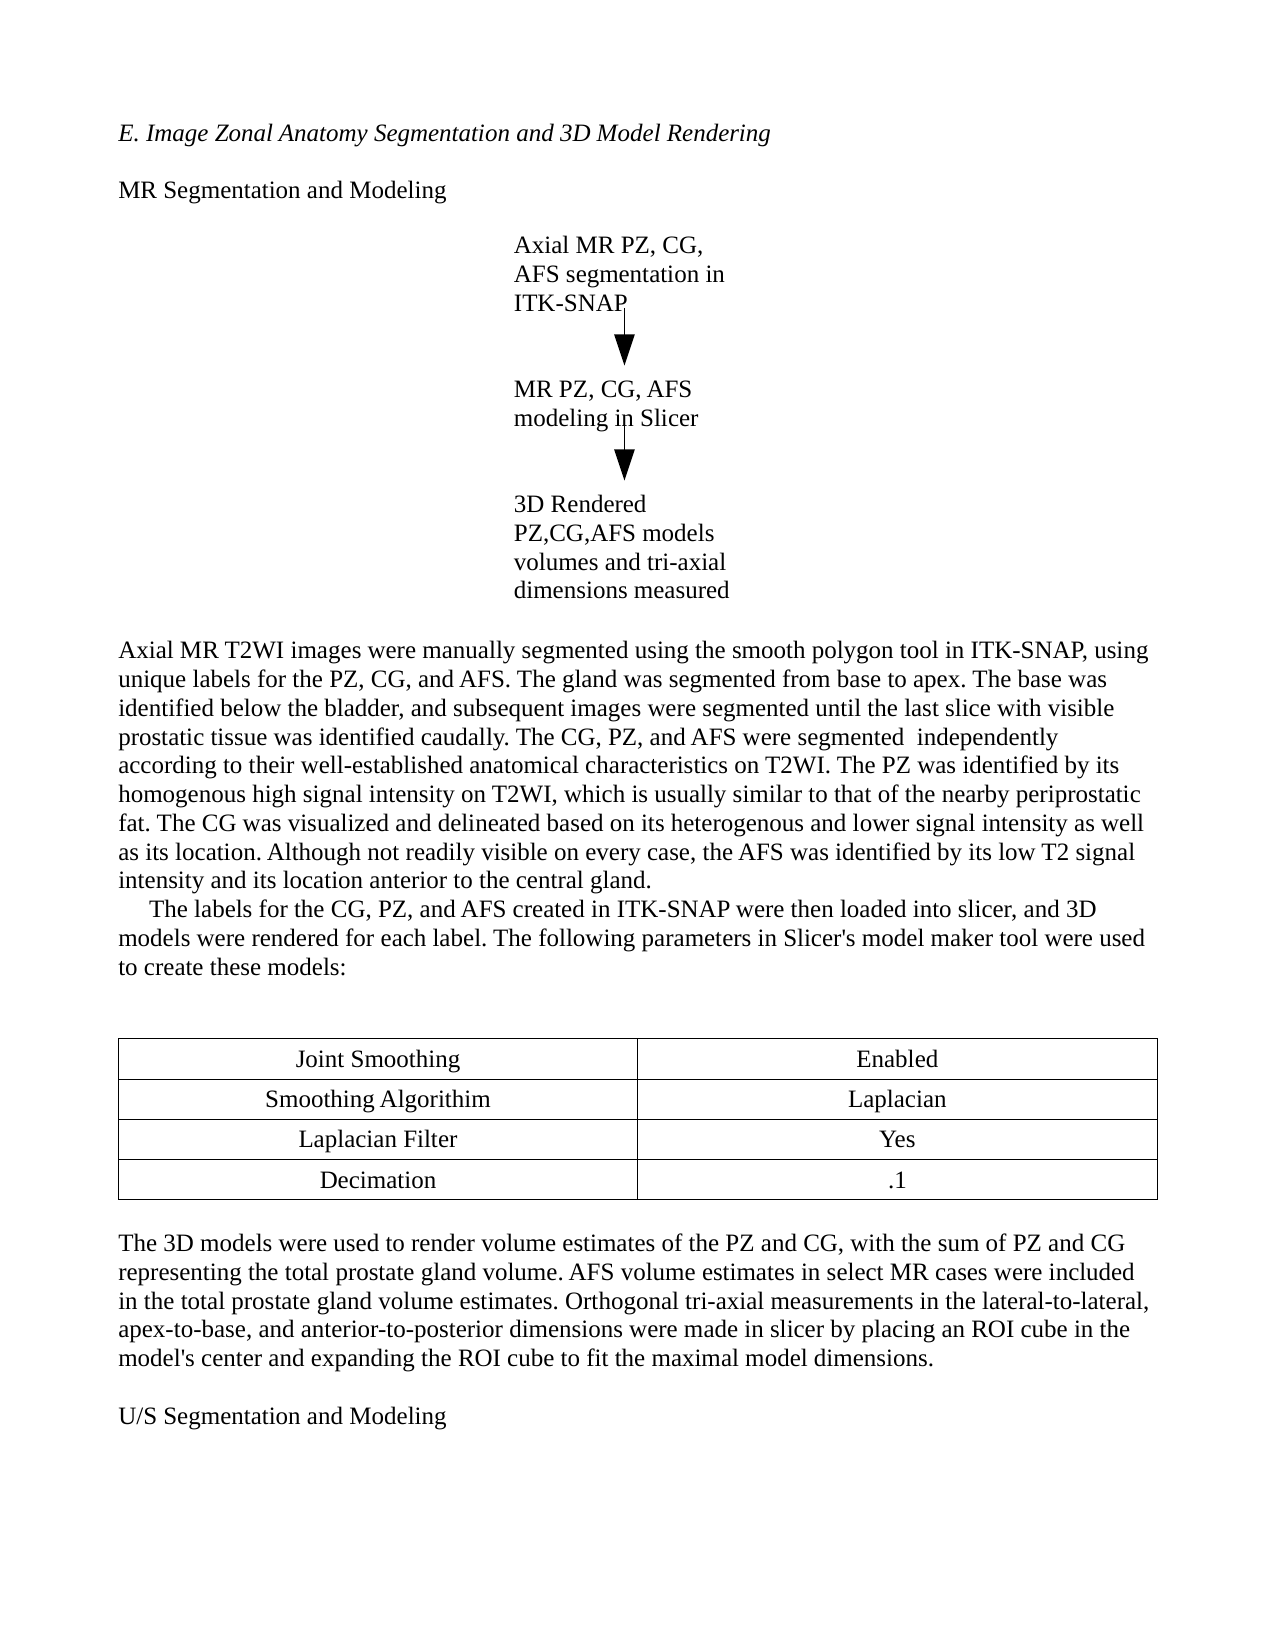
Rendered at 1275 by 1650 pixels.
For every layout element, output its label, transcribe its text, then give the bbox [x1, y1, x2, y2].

text 3D Rendered PZ,CG,AFS models volumes and tri-axial dimensions measured [514, 489, 742, 604]
table_header Enabled [638, 1039, 1157, 1078]
text Axial MR T2WI images were manually segmented using the smooth polygon tool in ITK-SNAP, using unique labels for the PZ, CG, and AFS. The gland was segmented from base to apex. The base was identified below the bladder, and subsequent images were segmented until the last slice with visible prostatic tissue was identified caudally. The CG, PZ, and AFS were segmented independently according to their well-established anatomical characteristics on T2WI. The PZ was identified by its homogenous high signal intensity on T2WI, which is usually similar to that of the nearby periprostatic fat. The CG was visualized and delineated based on its heterogenous and lower signal intensity as well as its location. Although not readily visible on every case, the AFS was identified by its low T2 signal intensity and its location anterior to the central gland. The labels for the CG, PZ, and AFS created in ITK-SNAP were then loaded into slicer, and 3D models were rendered for each label. The following parameters in Slicer's model maker tool were used to create these models: [118, 636, 1157, 1038]
table_cell .1 [638, 1160, 1157, 1199]
table_cell Smoothing Algorithim [119, 1080, 637, 1119]
text U/S Segmentation and Modeling [118, 1401, 1157, 1429]
table_cell Laplacian [638, 1080, 1157, 1119]
text Axial MR PZ, CG, AFS segmentation in ITK-SNAP [514, 231, 742, 317]
table_header Joint Smoothing [119, 1039, 637, 1078]
text MR PZ, CG, AFS modeling in Slicer [514, 374, 742, 432]
table_cell Laplacian Filter [119, 1120, 637, 1159]
text E. Image Zonal Anatomy Segmentation and 3D Model Rendering MR Segmentation and Modeling [118, 118, 1157, 204]
table_cell Decimation [119, 1160, 637, 1199]
table_cell Yes [638, 1120, 1157, 1159]
text The 3D models were used to render volume estimates of the PZ and CG, with the sum of PZ and CG representing the total prostate gland volume. AFS volume estimates in select MR cases were included in the total prostate gland volume estimates. Orthogonal tri-axial measurements in the lateral-to-lateral, apex-to-base, and anterior-to-posterior dimensions were made in slicer by placing an ROI cube in the model's center and expanding the ROI cube to fit the maximal model dimensions. [118, 1200, 1157, 1372]
